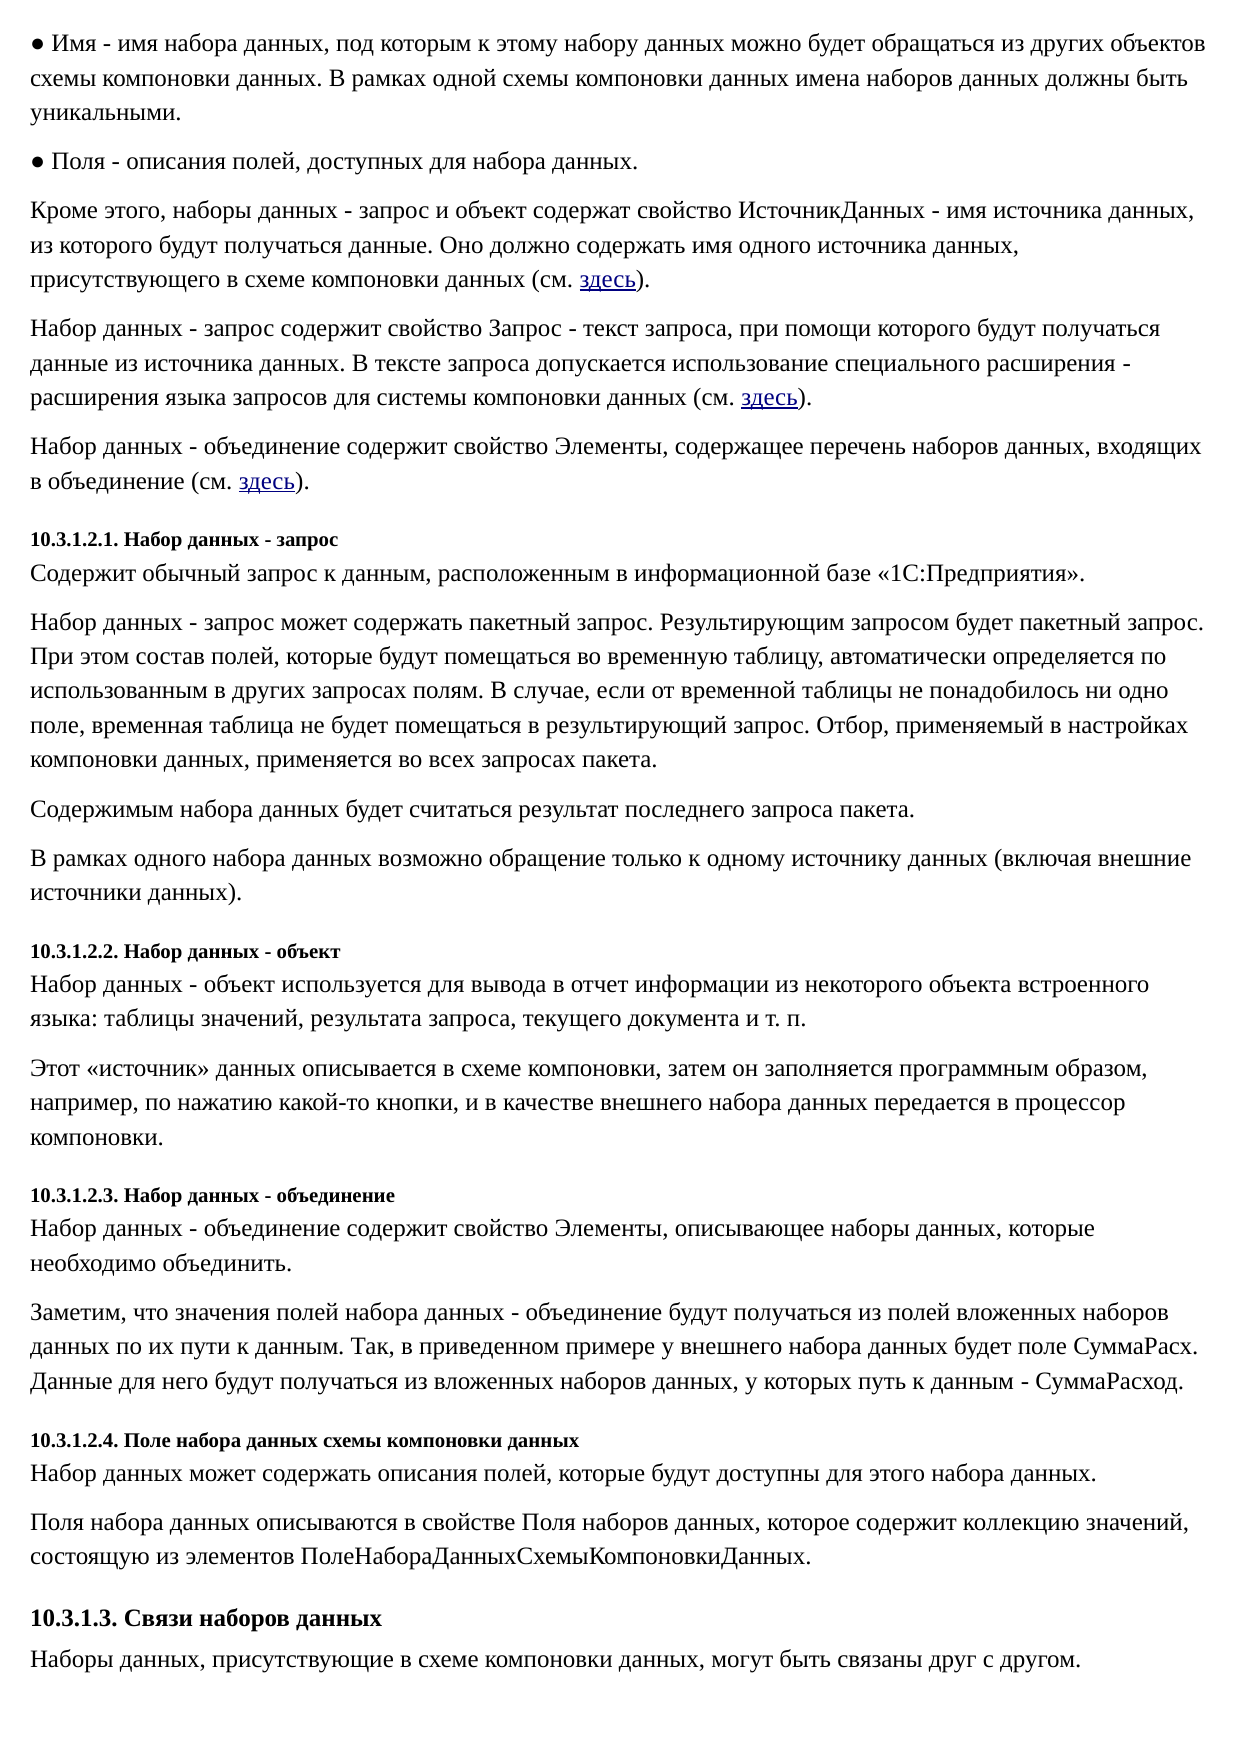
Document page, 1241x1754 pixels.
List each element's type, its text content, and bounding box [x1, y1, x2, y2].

text Набор данных может содержать описания полей, которые будут доступны для этого набора данных. [30, 1458, 1211, 1487]
subtitle 10.3.1.2.2. Набор данных ‑ объект [30, 939, 1211, 963]
text Набор данных ‑ запрос может содержать пакетный запрос. Результирующим запросом будет пакетный запрос. При этом состав полей, которые будут помещаться во временную таблицу, автоматически определяется по использованным в других запросах полям. В случае, если от временной таблицы не понадобилось ни одно поле, временная таблица не будет помещаться в результирующий запрос. Отбор, применяемый в настройках компоновки данных, применяется во всех запросах пакета. [30, 607, 1211, 773]
text ● Поля ‑ описания полей, доступных для набора данных. [30, 146, 1211, 175]
text Этот «источник» данных описывается в схеме компоновки, затем он заполняется программным образом, например, по нажатию какой-то кнопки, и в качестве внешнего набора данных передается в процессор компоновки. [30, 1053, 1211, 1150]
text ● Имя ‑ имя набора данных, под которым к этому набору данных можно будет обращаться из других объектов схемы компоновки данных. В рамках одной схемы компоновки данных имена наборов данных должны быть уникальными. [30, 28, 1211, 126]
text Набор данных ‑ запрос содержит свойство Запрос ‑ текст запроса, при помощи которого будут получаться данные из источника данных. В тексте запроса допускается использование специального расширения ‑ расширения языка запросов для системы компоновки данных (см. здесь). [30, 313, 1211, 411]
subtitle 10.3.1.2.4. Поле набора данных схемы компоновки данных [30, 1427, 1211, 1452]
text Кроме этого, наборы данных ‑ запрос и объект содержат свойство ИсточникДанных ‑ имя источника данных, из которого будут получаться данные. Оно должно содержать имя одного источника данных, присутствующего в схеме компоновки данных (см. здесь). [30, 195, 1211, 293]
text Набор данных ‑ объект используется для вывода в отчет информации из некоторого объекта встроенного языка: таблицы значений, результата запроса, текущего документа и т. п. [30, 969, 1211, 1032]
text Набор данных ‑ объединение содержит свойство Элементы, содержащее перечень наборов данных, входящих в объединение (см. здесь). [30, 431, 1211, 494]
text Содержимым набора данных будет считаться результат последнего запроса пакета. [30, 794, 1211, 822]
text Набор данных ‑ объединение содержит свойство Элементы, описывающее наборы данных, которые необходимо объединить. [30, 1213, 1211, 1277]
text Наборы данных, присутствующие в схеме компоновки данных, могут быть связаны друг с другом. [30, 1644, 1211, 1673]
text В рамках одного набора данных возможно обращение только к одному источнику данных (включая внешние источники данных). [30, 843, 1211, 906]
subtitle 10.3.1.2.3. Набор данных ‑ объединение [30, 1183, 1211, 1207]
subtitle 10.3.1.3. Связи наборов данных [30, 1603, 1211, 1632]
text Заметим, что значения полей набора данных ‑ объединение будут получаться из полей вложенных наборов данных по их пути к данным. Так, в приведенном примере у внешнего набора данных будет поле СуммаРасх. Данные для него будут получаться из вложенных наборов данных, у которых путь к данным ‑ СуммаРасход. [30, 1297, 1211, 1395]
subtitle 10.3.1.2.1. Набор данных ‑ запрос [30, 527, 1211, 551]
text Поля набора данных описываются в свойстве Поля наборов данных, которое содержит коллекцию значений, состоящую из элементов ПолеНабораДанныхСхемыКомпоновкиДанных. [30, 1507, 1211, 1570]
text Содержит обычный запрос к данным, расположенным в информационной базе «1С:Предприятия». [30, 558, 1211, 586]
